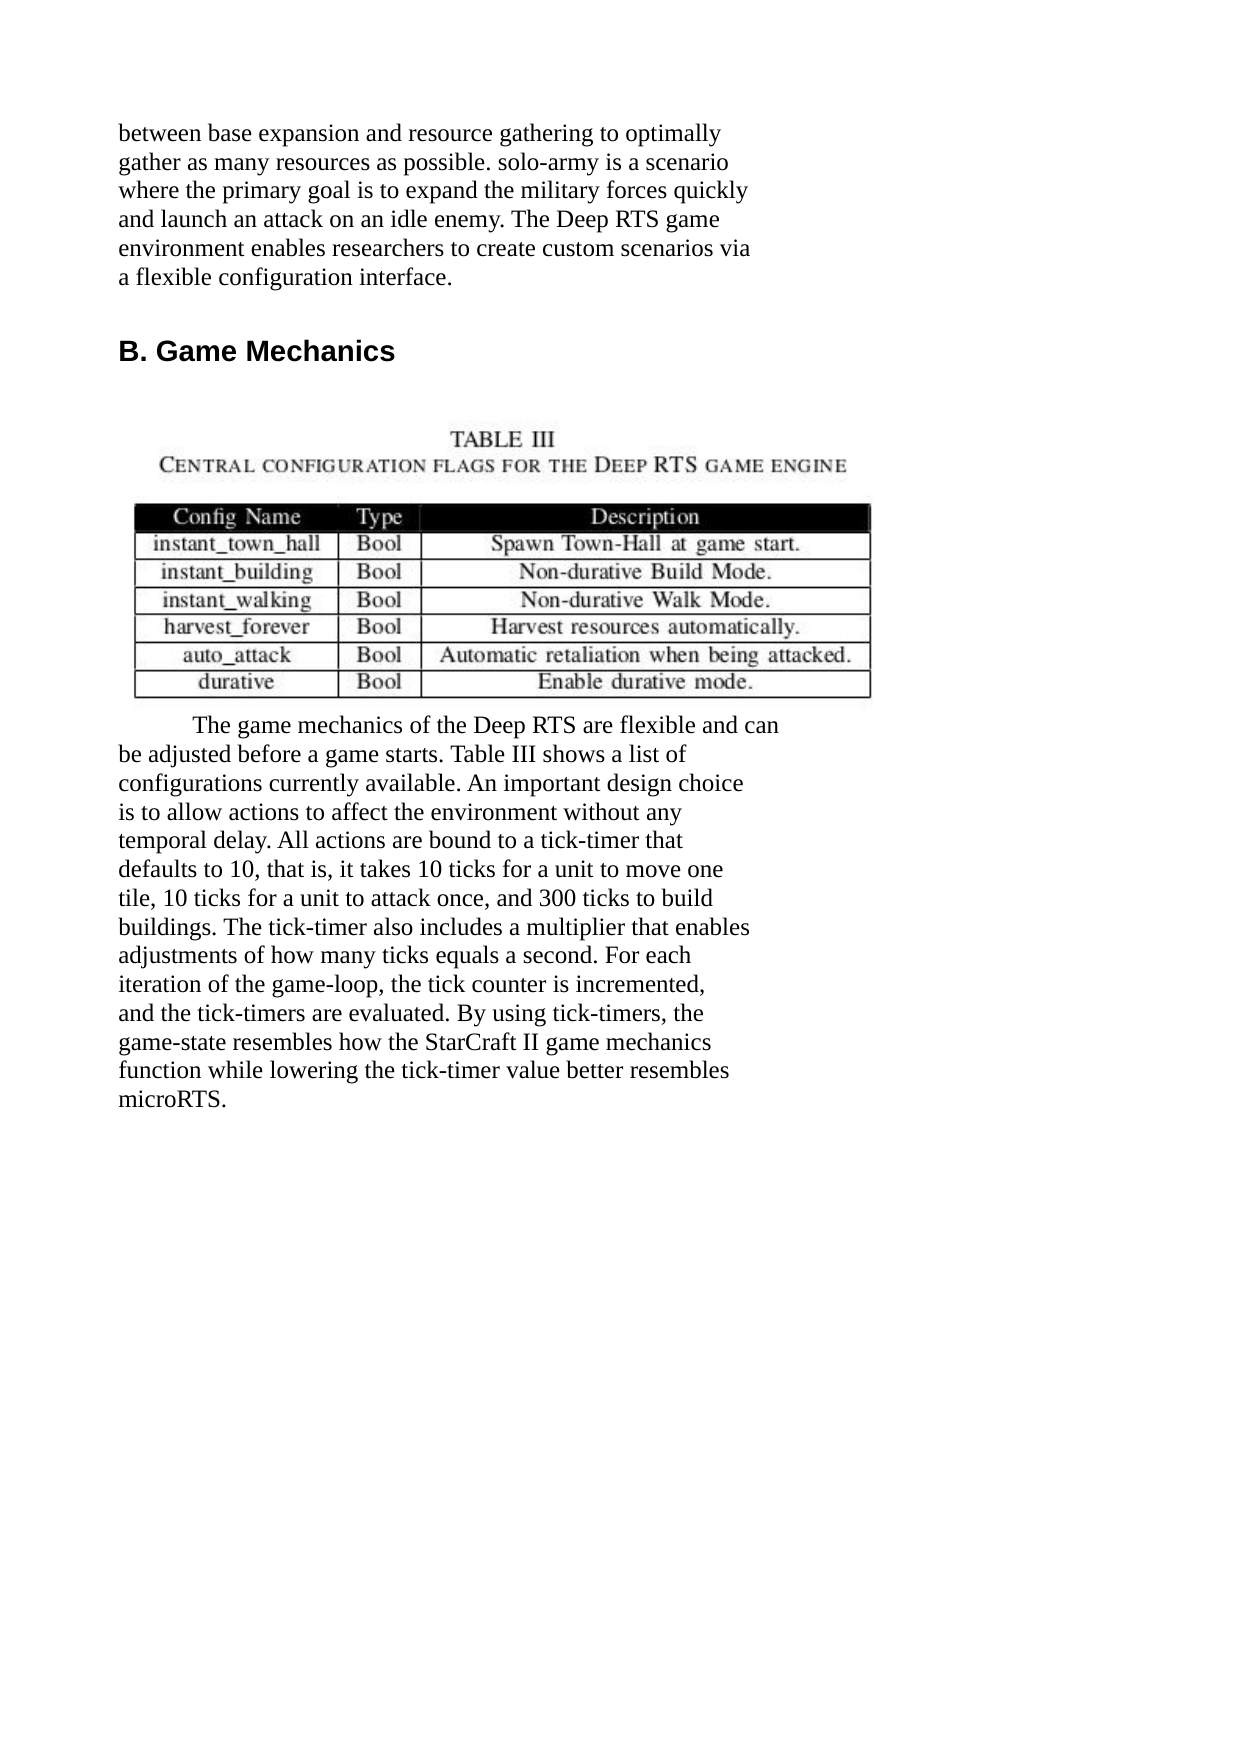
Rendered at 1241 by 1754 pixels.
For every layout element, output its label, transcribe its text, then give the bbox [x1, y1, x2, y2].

text function while lowering the tick-timer value better resembles [118, 1056, 1122, 1084]
text adjustments of how many ticks equals a second. For each [118, 941, 1122, 969]
text configurations currently available. An important design choice [118, 768, 1122, 797]
text tile, 10 ticks for a unit to attack once, and 300 ticks to build [118, 883, 1122, 912]
text is to allow actions to affect the environment without any [118, 797, 1122, 826]
text defaults to 10, that is, it takes 10 ticks for a unit to move one [118, 854, 1122, 883]
text where the primary goal is to expand the military forces quickly [118, 176, 1122, 204]
text iteration of the game-loop, the tick counter is incremented, [118, 969, 1122, 998]
text The game mechanics of the Deep RTS are flexible and can [118, 409, 1122, 739]
text and launch an attack on an idle enemy. The Deep RTS game [118, 204, 1122, 233]
text game-state resembles how the StarCraft II game mechanics [118, 1027, 1122, 1056]
subtitle B. Game Mechanics [118, 334, 1122, 368]
text temporal delay. All actions are bound to a tick-timer that [118, 826, 1122, 854]
picture [122, 408, 887, 711]
text between base expansion and resource gathering to optimally [118, 118, 1122, 147]
text a flexible configuration interface. [118, 262, 1122, 291]
text and the tick-timers are evaluated. By using tick-timers, the [118, 998, 1122, 1027]
text environment enables researchers to create custom scenarios via [118, 233, 1122, 262]
text buildings. The tick-timer also includes a multiplier that enables [118, 912, 1122, 941]
text gather as many resources as possible. solo-army is a scenario [118, 147, 1122, 176]
text be adjusted before a game starts. Table III shows a list of [118, 739, 1122, 768]
text microRTS. [118, 1084, 1122, 1113]
